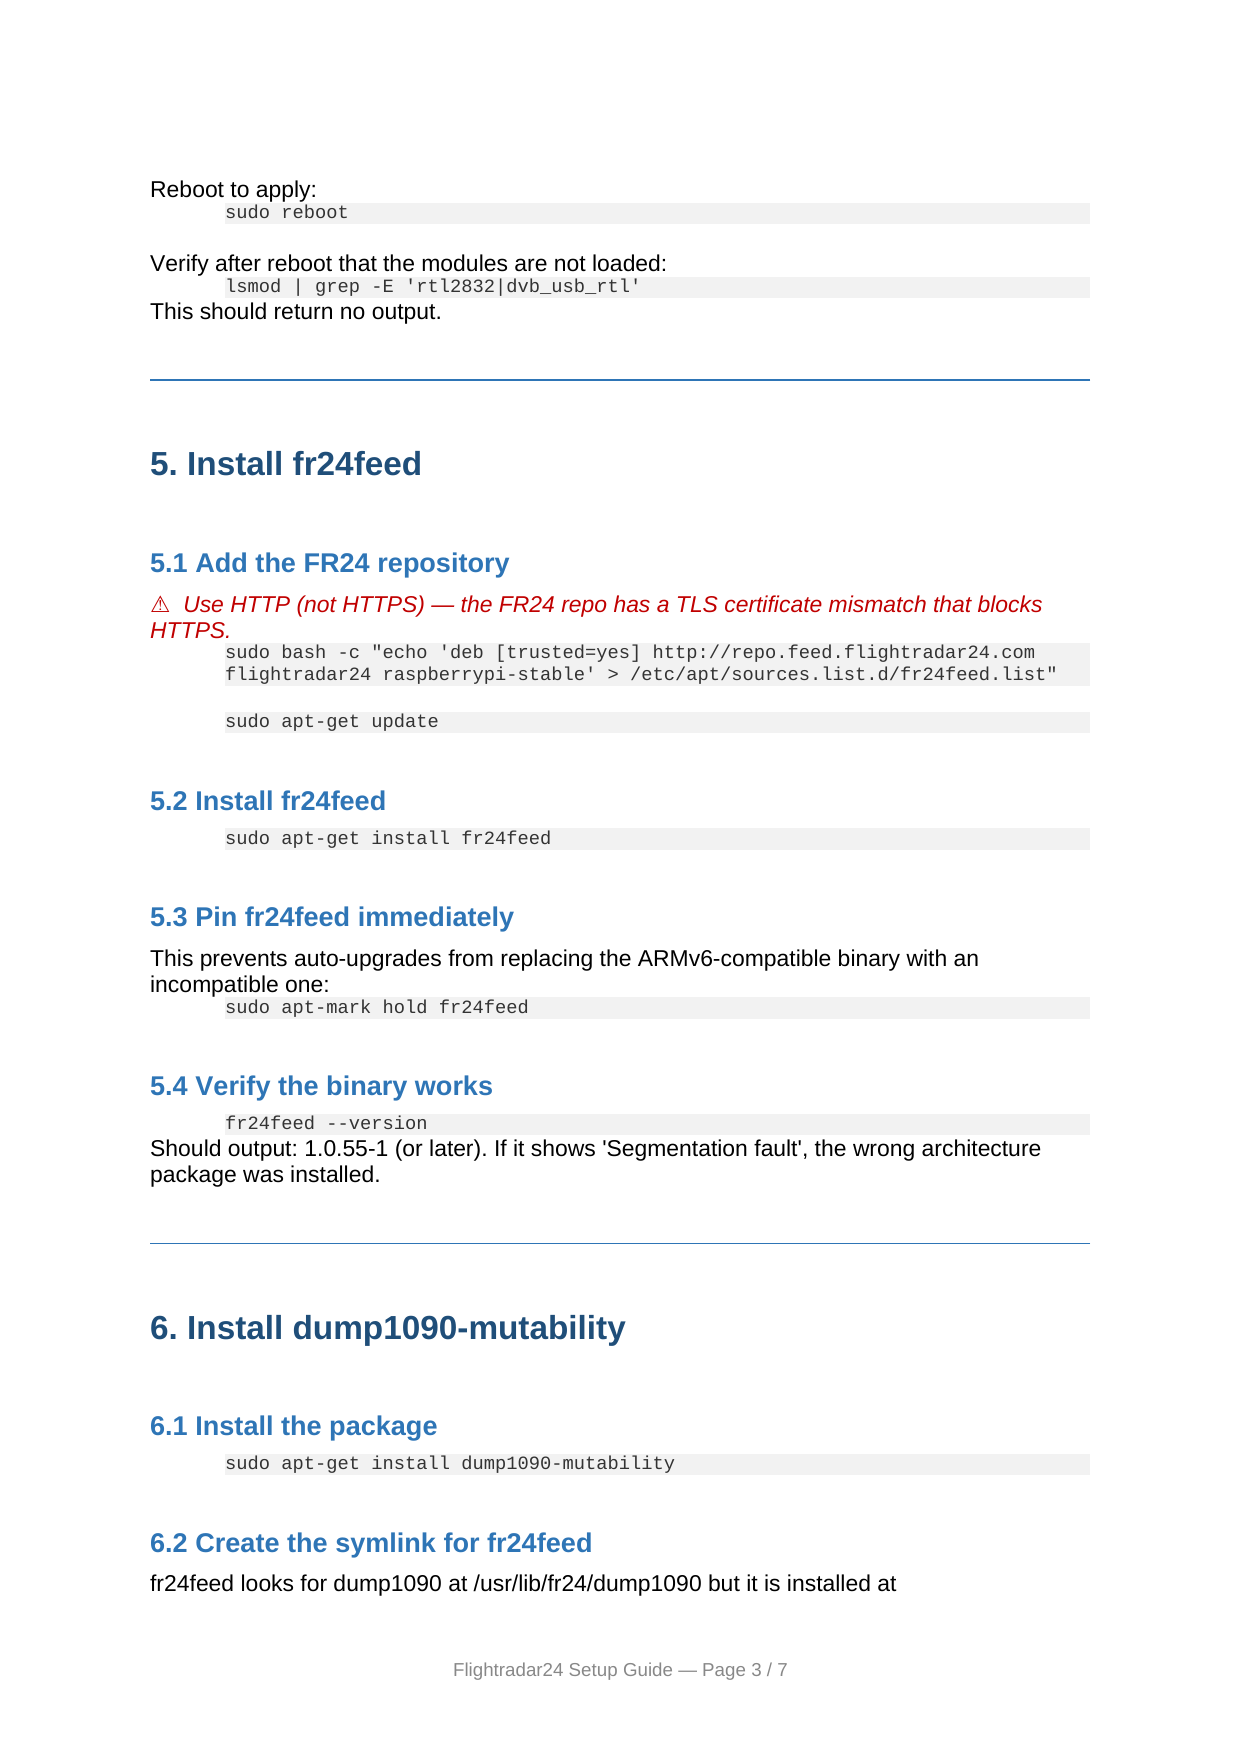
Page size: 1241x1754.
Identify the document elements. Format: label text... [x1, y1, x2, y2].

subtitle 5. Install fr24feed [150, 444, 1090, 483]
subtitle 5.2 Install fr24feed [150, 785, 1090, 816]
text This should return no output. [150, 298, 1090, 324]
text This prevents auto-upgrades from replacing the ARMv6-compatible binary with an incompatible one: [150, 945, 1090, 997]
subtitle 5.3 Pin fr24feed immediately [150, 901, 1090, 932]
text sudo apt-mark hold fr24feed [225, 997, 1090, 1019]
subtitle 6. Install dump1090-mutability [150, 1308, 1090, 1346]
text fr24feed --version [225, 1114, 1090, 1135]
text sudo apt-get install dump1090-mutability [225, 1454, 1090, 1475]
subtitle 6.1 Install the package [150, 1410, 1090, 1442]
text Verify after reboot that the modules are not loaded: [150, 250, 1090, 277]
text ⚠️ Use HTTP (not HTTPS) — the FR24 repo has a TLS certificate mismatch that blocks HTTPS. [150, 591, 1090, 643]
subtitle 6.2 Create the symlink for fr24feed [150, 1527, 1090, 1558]
text sudo reboot [225, 203, 1090, 224]
subtitle 5.4 Verify the binary works [150, 1070, 1090, 1101]
text sudo bash -c "echo 'deb [trusted=yes] http://repo.feed.flightradar24.com flightradar24 raspberrypi-stable' > /etc/apt/sources.list.d/fr24feed.list" [225, 643, 1090, 686]
text Reboot to apply: [150, 176, 1090, 203]
text lsmod | grep -E 'rtl2832|dvb_usb_rtl' [225, 277, 1090, 298]
subtitle 5.1 Add the FR24 repository [150, 547, 1090, 578]
text sudo apt-get install fr24feed [225, 828, 1090, 850]
text fr24feed looks for dump1090 at /usr/lib/fr24/dump1090 but it is installed at [150, 1570, 1090, 1597]
text sudo apt-get update [225, 712, 1090, 733]
text Should output: 1.0.55-1 (or later). If it shows 'Segmentation fault', the wrong architecture package was installed. [150, 1135, 1090, 1188]
